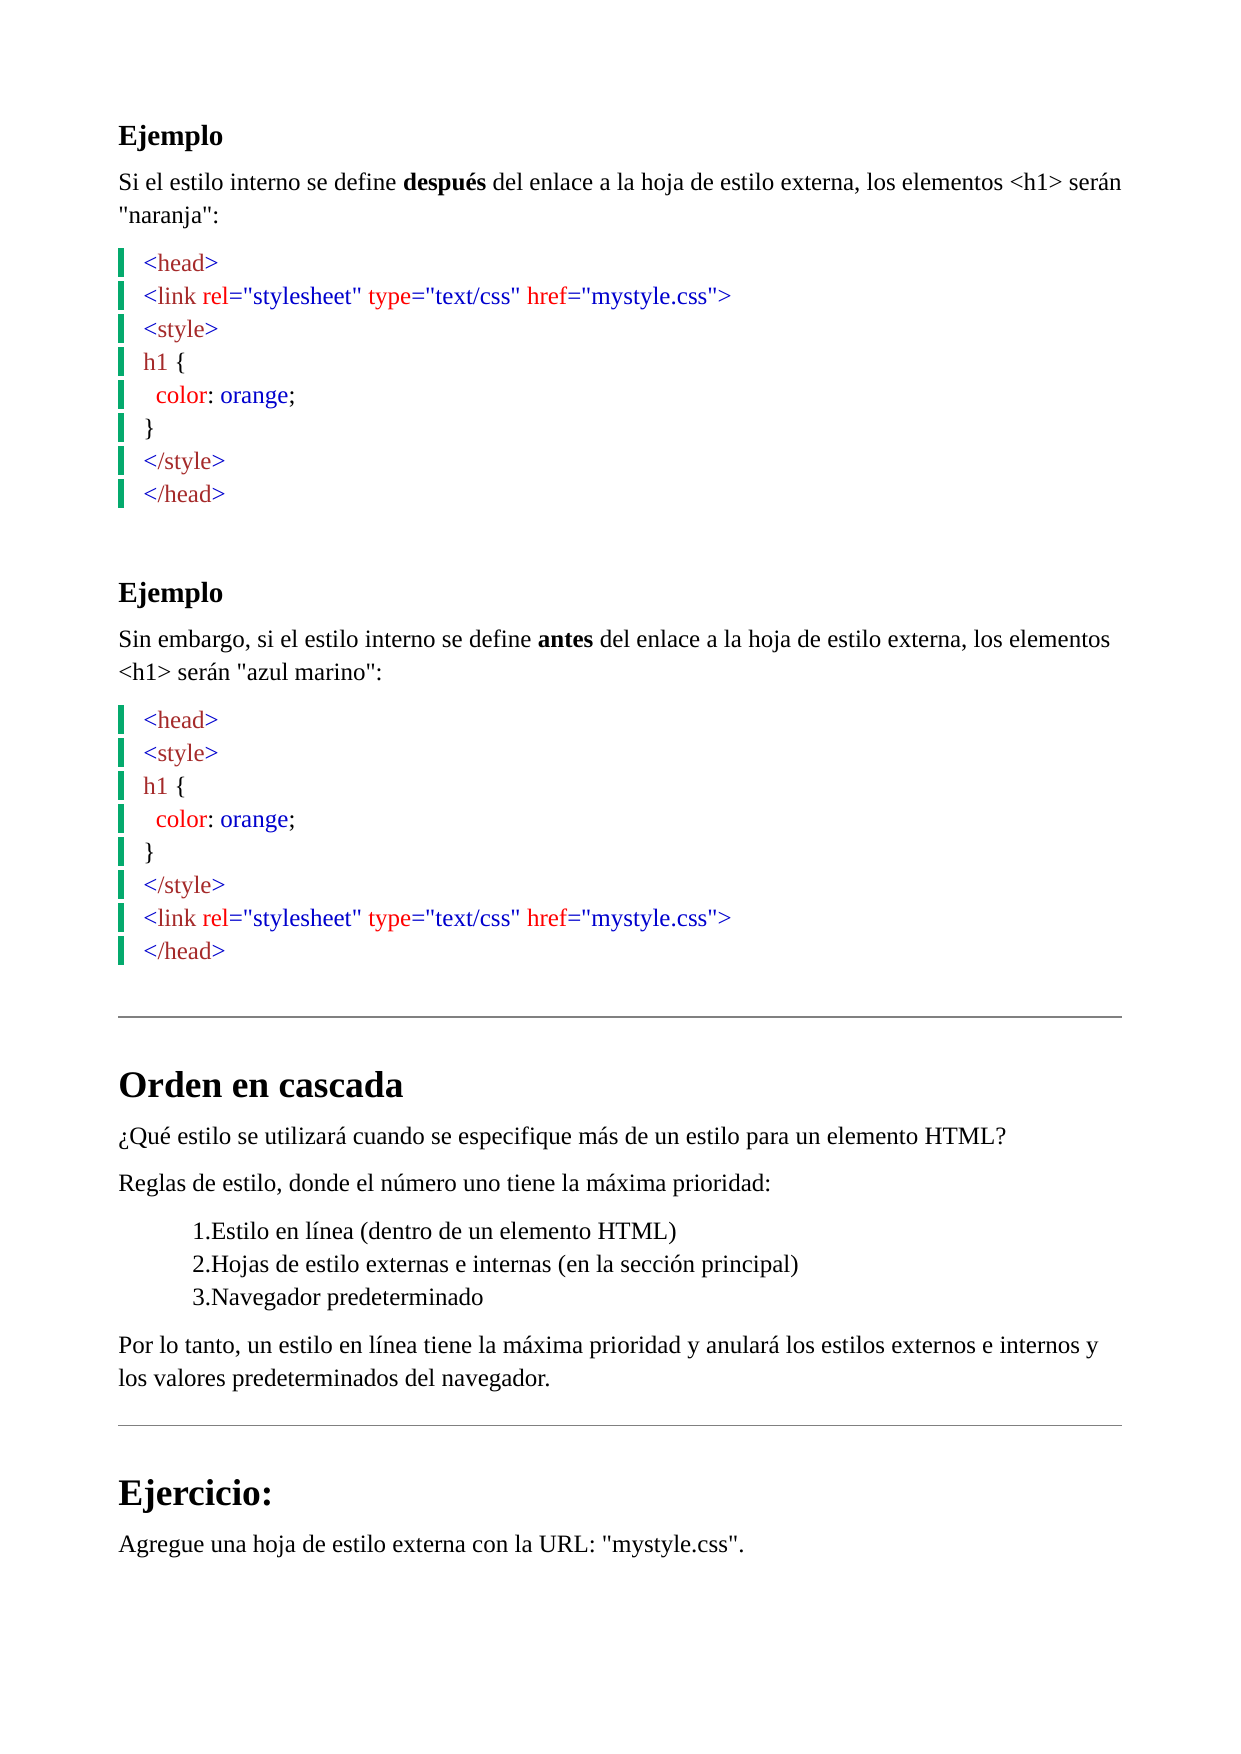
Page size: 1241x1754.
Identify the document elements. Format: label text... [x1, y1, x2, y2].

subtitle Orden en cascada [118, 1062, 1122, 1105]
subtitle Ejemplo [118, 575, 1122, 609]
text <head> <style> h1 { color: orange; } </style> <link rel="stylesheet" type="text/css" href="mystyle.css"> </head> [118, 705, 1122, 965]
subtitle Ejercicio: [118, 1470, 1122, 1513]
list Hojas de estilo externas e internas (en la sección principal) [118, 1249, 1122, 1278]
list Estilo en línea (dentro de un elemento HTML) [118, 1216, 1122, 1245]
text Reglas de estilo, donde el número uno tiene la máxima prioridad: [118, 1168, 1122, 1197]
text Agregue una hoja de estilo externa con la URL: "mystyle.css". [118, 1529, 1122, 1558]
text Si el estilo interno se define después del enlace a la hoja de estilo externa, los elementos <h1> serán "naranja": [118, 167, 1122, 229]
text Sin embargo, si el estilo interno se define antes del enlace a la hoja de estilo externa, los elementos <h1> serán "azul marino": [118, 624, 1122, 686]
text Por lo tanto, un estilo en línea tiene la máxima prioridad y anulará los estilos externos e internos y los valores predeterminados del navegador. [118, 1330, 1122, 1392]
text <head> <link rel="stylesheet" type="text/css" href="mystyle.css"> <style> h1 { color: orange; } </style> </head> [118, 248, 1122, 508]
list Navegador predeterminado [118, 1282, 1122, 1311]
text ¿Qué estilo se utilizará cuando se especifique más de un estilo para un elemento HTML? [118, 1121, 1122, 1150]
subtitle Ejemplo [118, 118, 1122, 152]
